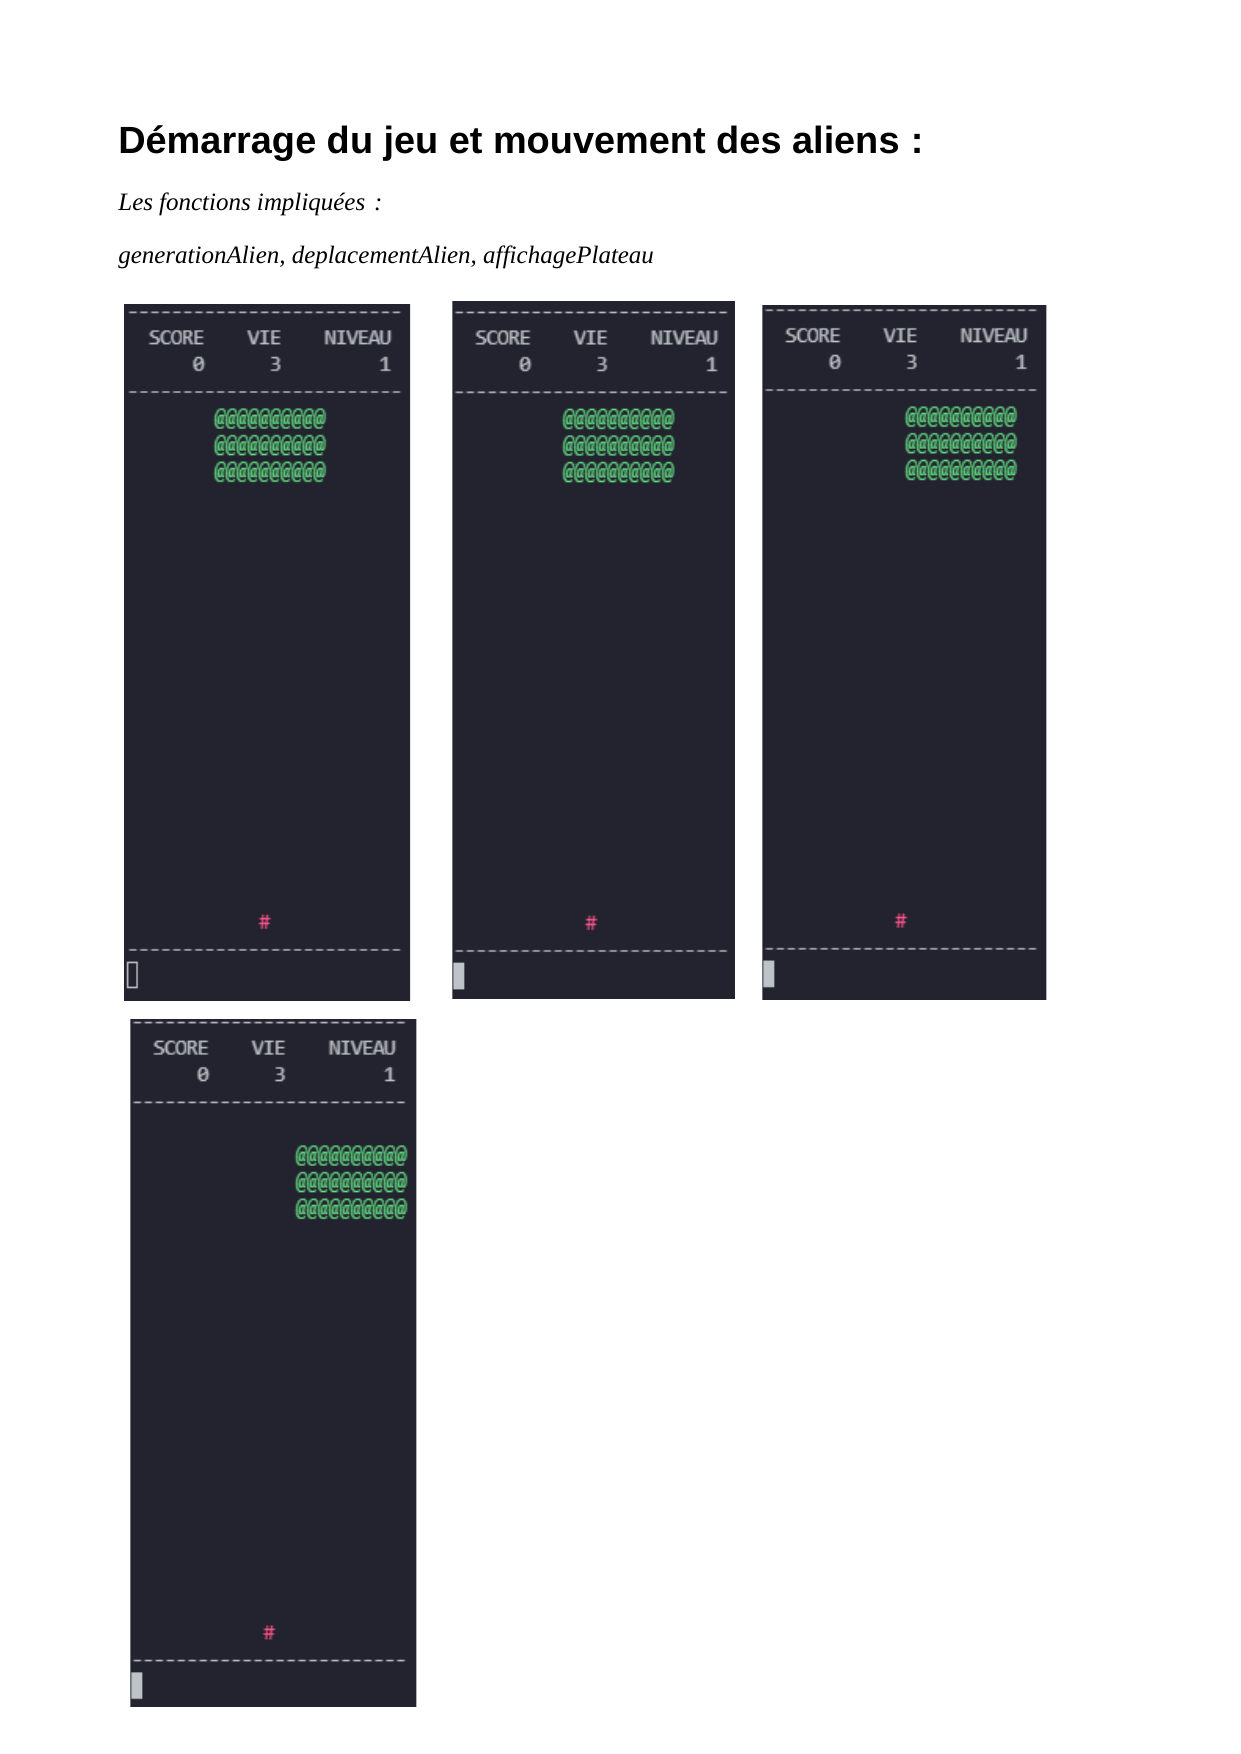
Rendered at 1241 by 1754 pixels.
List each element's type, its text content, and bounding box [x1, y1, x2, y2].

picture [130, 1019, 417, 1707]
picture [452, 301, 735, 999]
text Les fonctions impliquées : [118, 187, 1122, 216]
picture [124, 304, 410, 1001]
picture [762, 305, 1047, 1000]
subtitle Démarrage du jeu et mouvement des aliens : [118, 118, 1122, 162]
text generationAlien, deplacementAlien, affichagePlateau [118, 241, 1122, 269]
